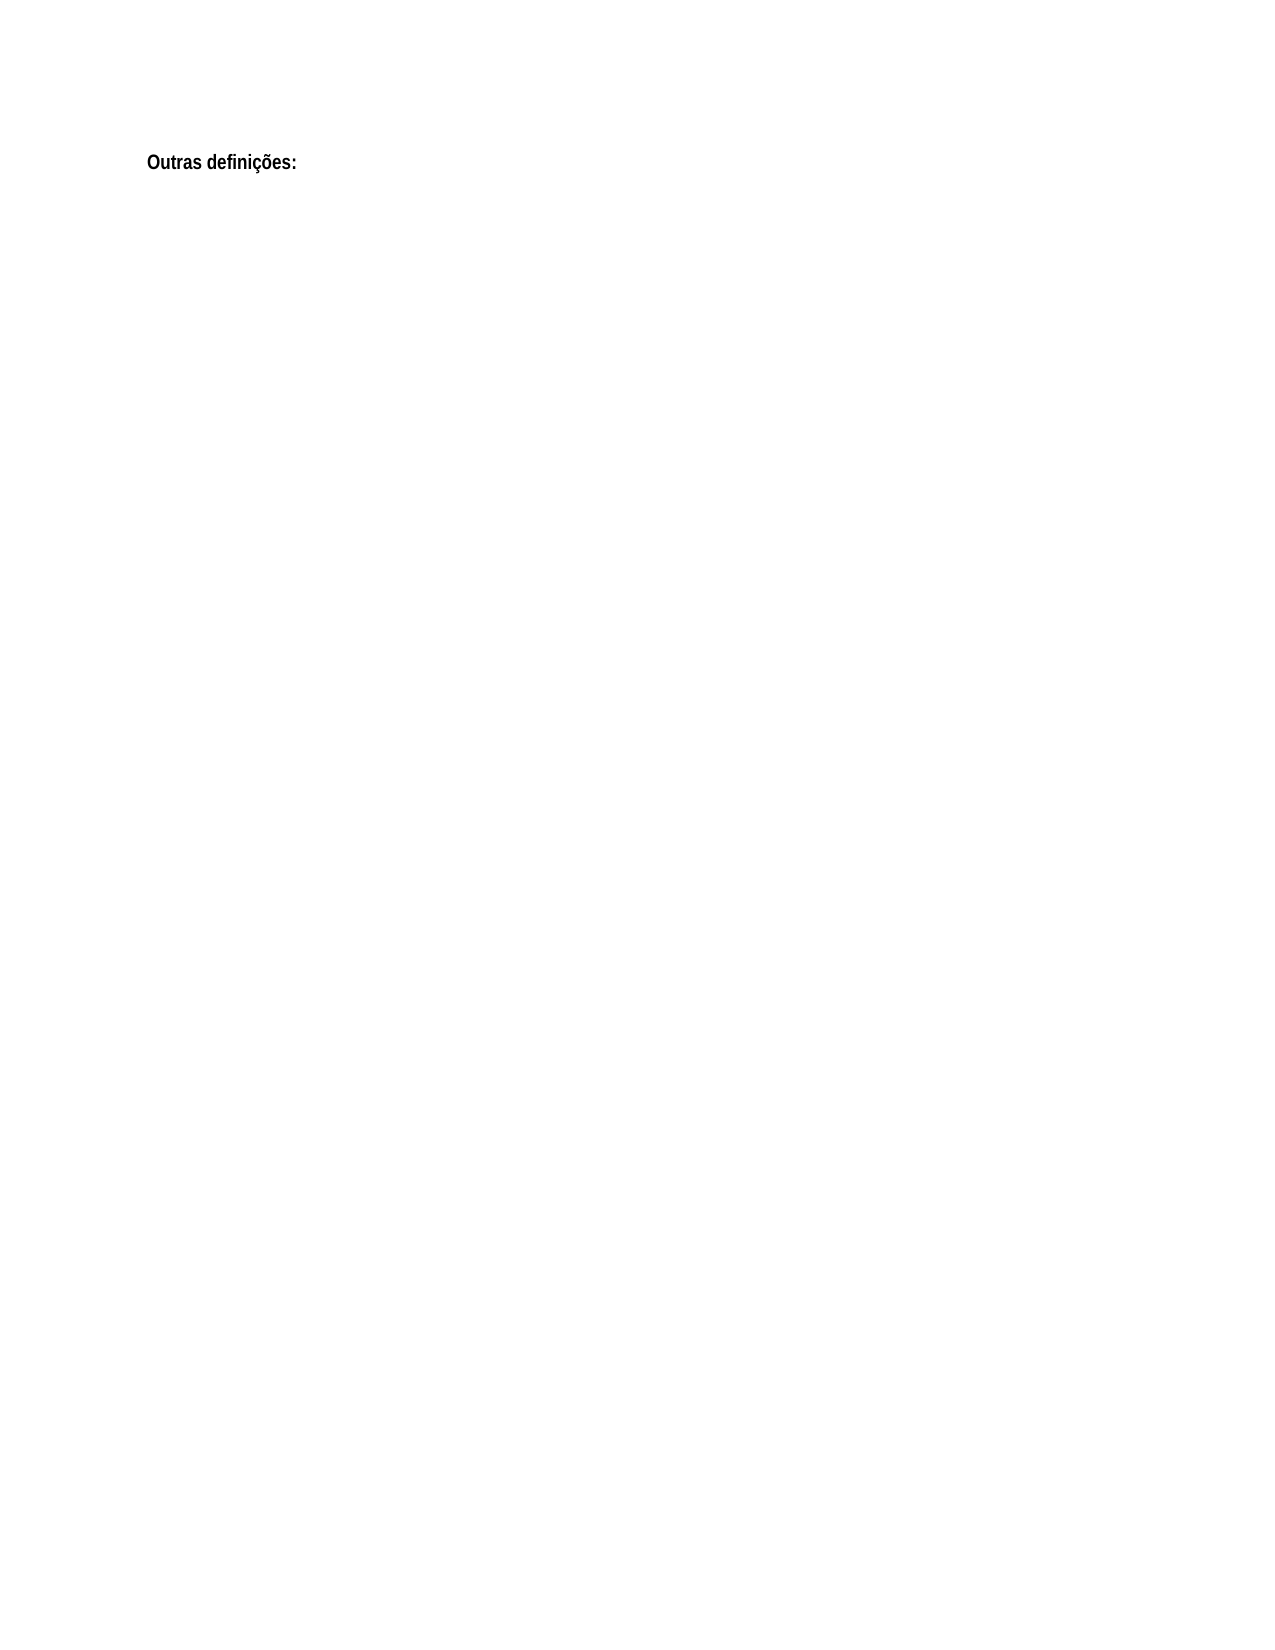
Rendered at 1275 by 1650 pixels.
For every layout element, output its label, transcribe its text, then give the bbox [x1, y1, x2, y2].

subtitle Outras definições: [147, 150, 1125, 174]
